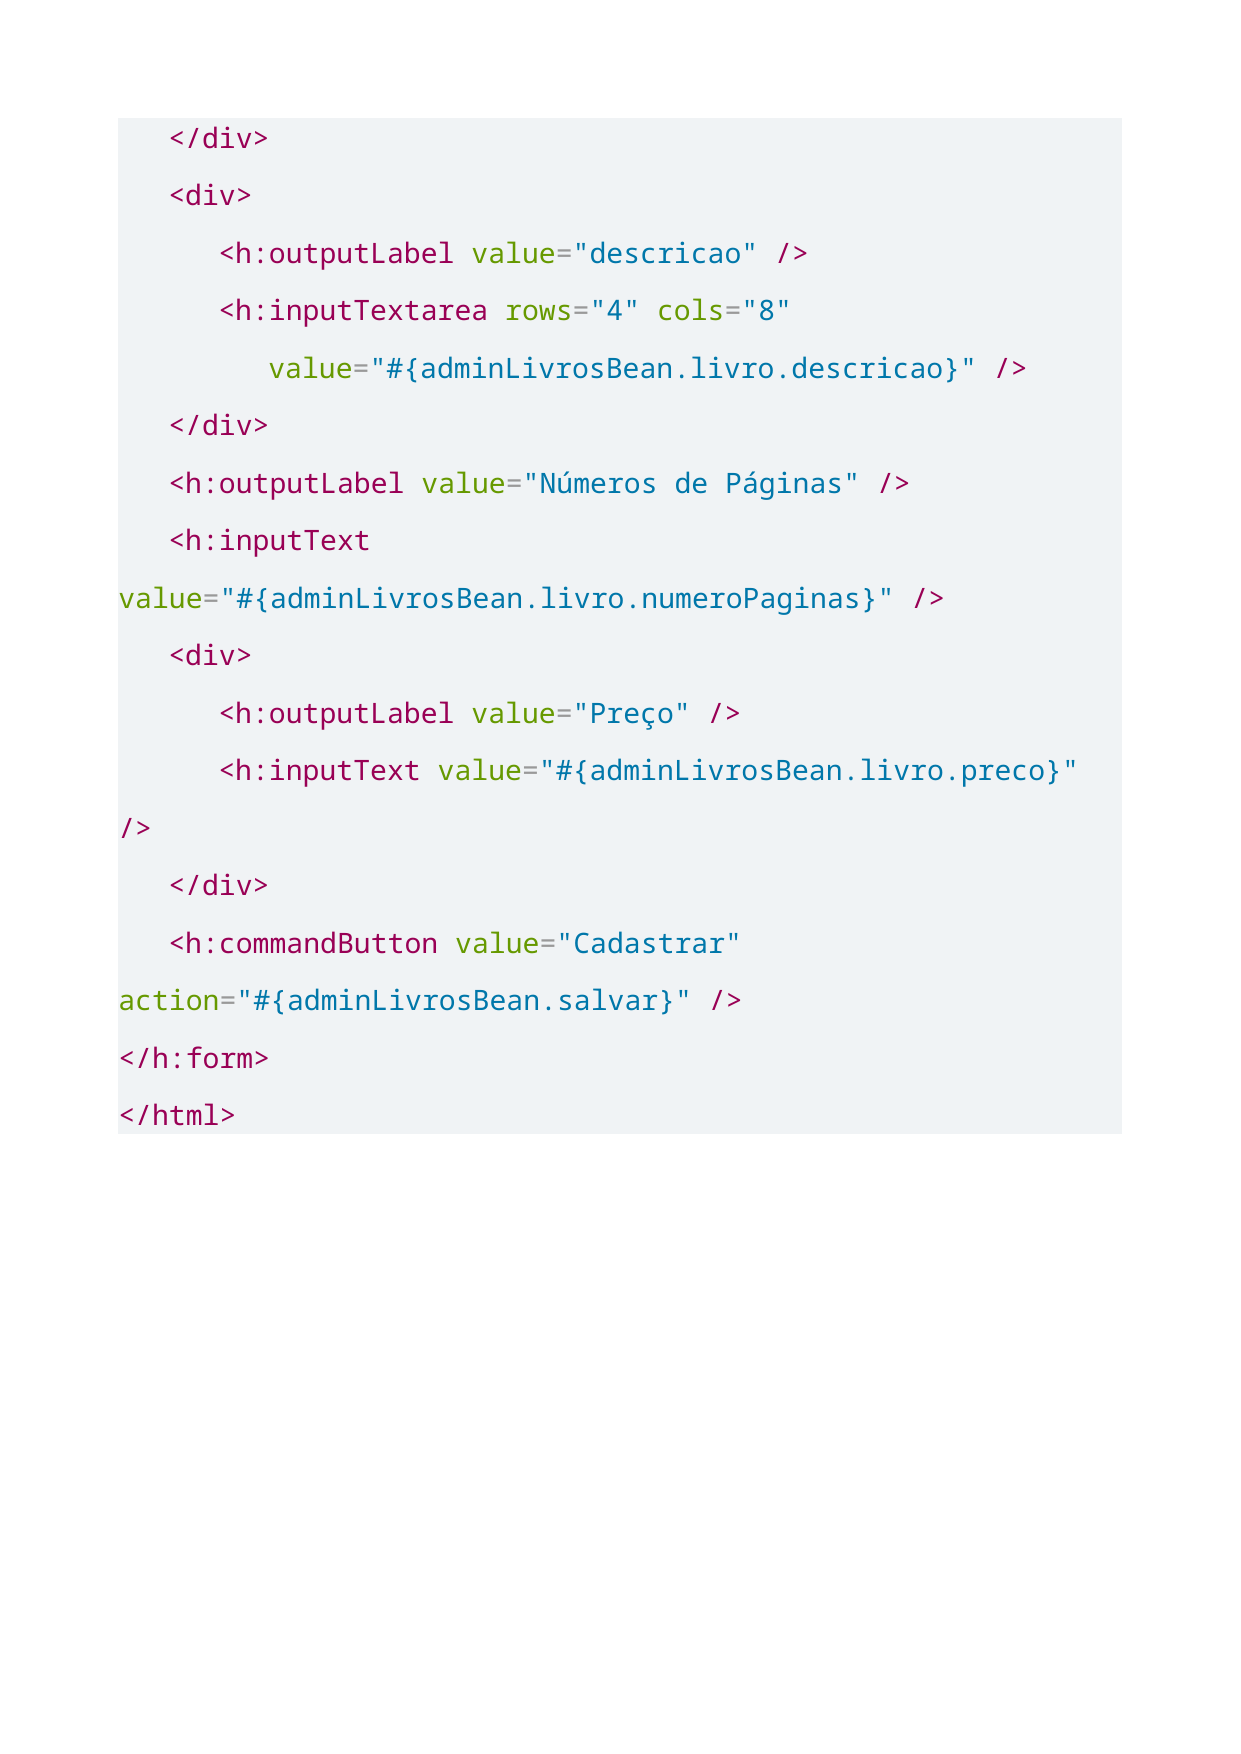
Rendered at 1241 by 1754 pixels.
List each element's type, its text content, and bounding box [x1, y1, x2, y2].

text <h:outputLabel value="Preço" /> [118, 693, 1122, 731]
text value="#{adminLivrosBean.livro.descricao}" /> [118, 348, 1122, 386]
text </h:form> [118, 1038, 1122, 1076]
text </html> [118, 1096, 1122, 1134]
text <h:outputLabel value="descricao" /> [118, 233, 1122, 271]
text <h:inputTextarea rows="4" cols="8" [118, 291, 1122, 329]
text <div> [118, 176, 1122, 214]
text </div> [118, 406, 1122, 444]
text <h:inputText value="#{adminLivrosBean.livro.preco}" /> [118, 751, 1122, 846]
text <h:commandButton value="Cadastrar" action="#{adminLivrosBean.salvar}" /> [118, 923, 1122, 1019]
text <div> [118, 636, 1122, 674]
text <h:inputText value="#{adminLivrosBean.livro.numeroPaginas}" /> [118, 521, 1122, 616]
text <h:outputLabel value="Números de Páginas" /> [118, 463, 1122, 501]
text </div> [118, 118, 1122, 156]
text </div> [118, 866, 1122, 904]
